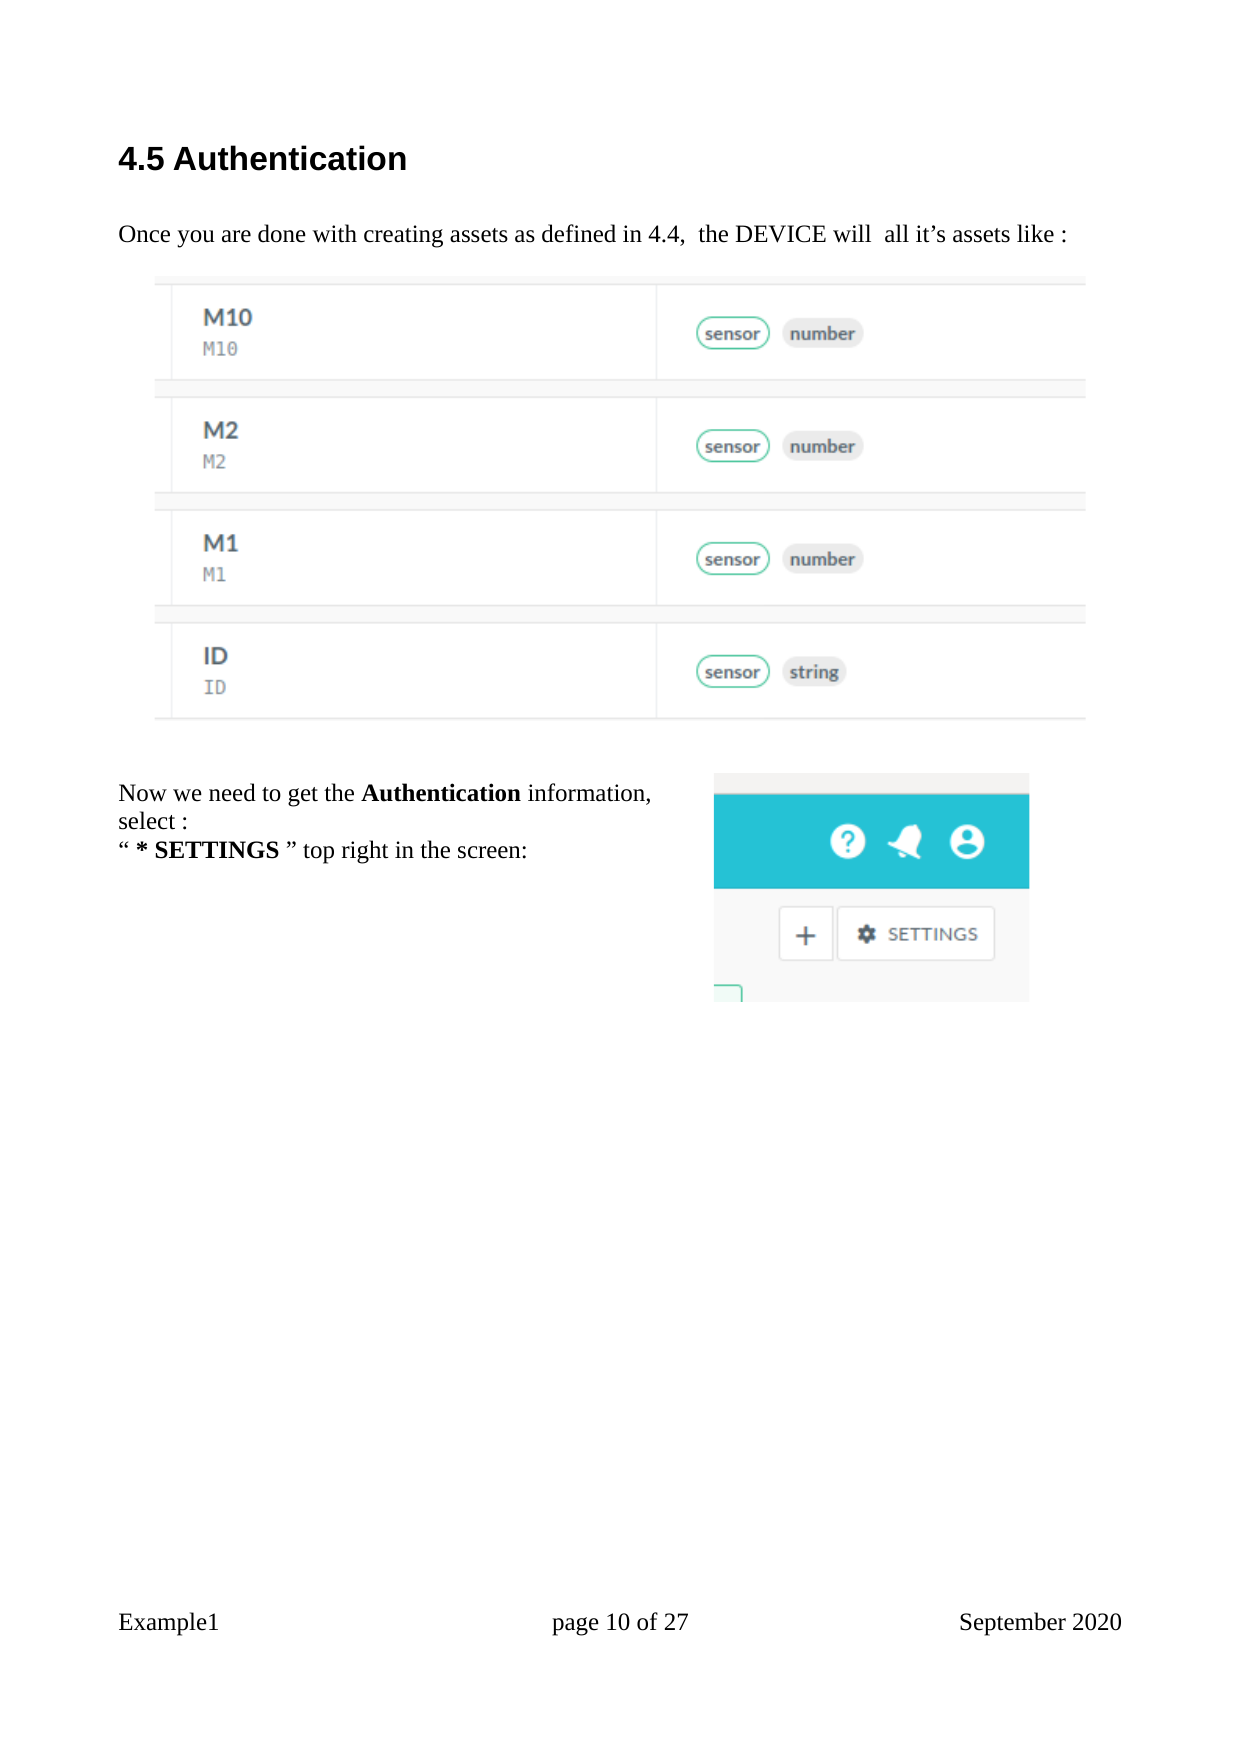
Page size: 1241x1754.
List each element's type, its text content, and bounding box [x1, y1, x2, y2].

text Now we need to get the Authentication information, select : [118, 778, 713, 835]
picture [154, 276, 1086, 721]
text [1030, 778, 1122, 835]
subtitle 4.5 Authentication [118, 139, 1122, 178]
text Once you are done with creating assets as defined in 4.4, the DEVICE will all it’s assets like : [118, 219, 1122, 248]
text [1030, 835, 1122, 864]
text “ * SETTINGS ” top right in the screen: [118, 835, 713, 864]
picture [713, 773, 1030, 1002]
